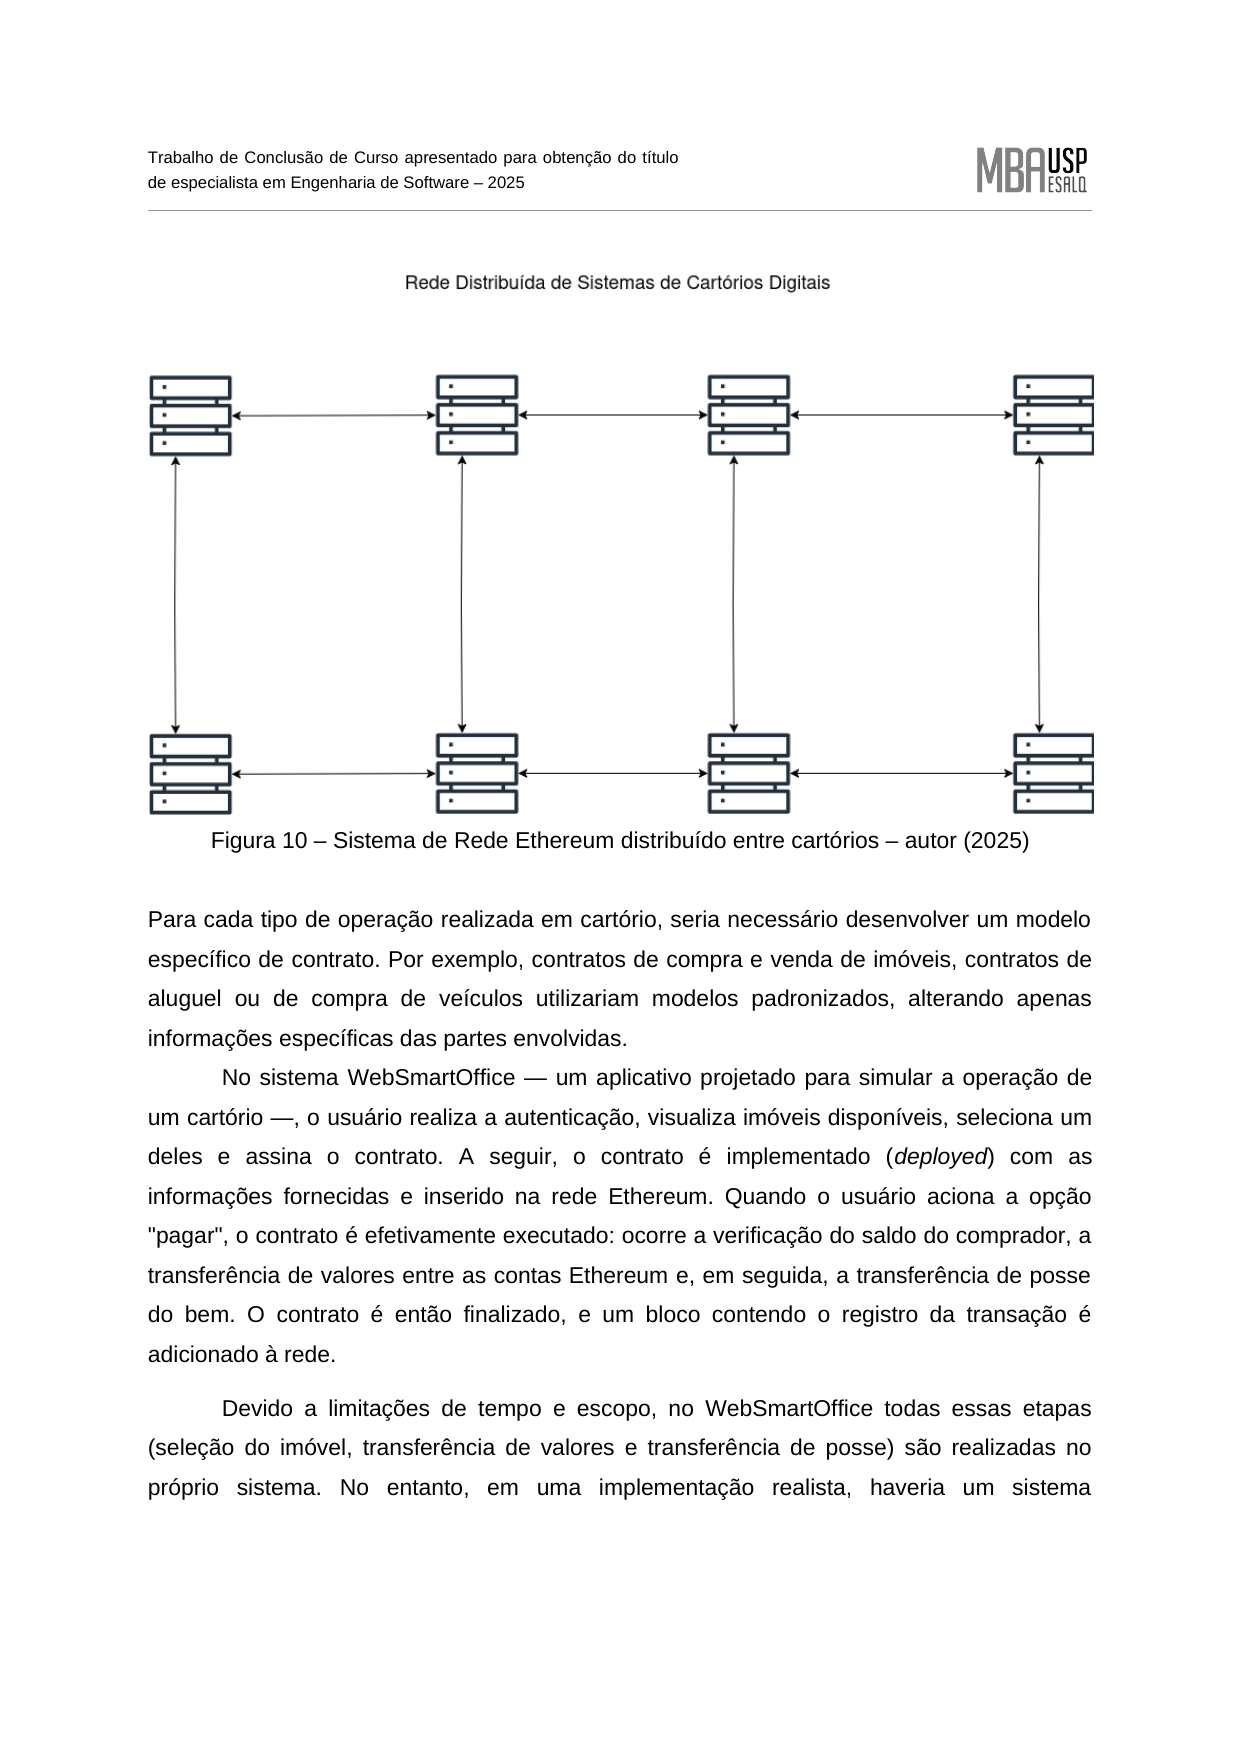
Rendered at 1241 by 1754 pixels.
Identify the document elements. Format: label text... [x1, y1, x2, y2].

picture [972, 146, 1092, 195]
list Para cada tipo de operação realizada em cartório, seria necessário desenvolver um modelo específico de contrato. Por exemplo, contratos de compra e venda de imóveis, contratos de aluguel ou de compra de veículos utilizariam modelos padronizados, alterando apenas informações específicas das partes envolvidas. [148, 906, 1092, 1051]
list Figura 10 – Sistema de Rede Ethereum distribuído entre cartórios – autor (2025) [148, 246, 1092, 854]
text Devido a limitações de tempo e escopo, no WebSmartOffice todas essas etapas (seleção do imóvel, transferência de valores e transferência de posse) são realizadas no próprio sistema. No entanto, em uma implementação realista, haveria um sistema [148, 1395, 1092, 1500]
picture [149, 268, 1094, 815]
text No sistema WebSmartOffice — um aplicativo projetado para simular a operação de um cartório —, o usuário realiza a autenticação, visualiza imóveis disponíveis, seleciona um deles e assina o contrato. A seguir, o contrato é implementado (deployed) com as informações fornecidas e inserido na rede Ethereum. Quando o usuário aciona a opção "pagar", o contrato é efetivamente executado: ocorre a verificação do saldo do comprador, a transferência de valores entre as contas Ethereum e, em seguida, a transferência de posse do bem. O contrato é então finalizado, e um bloco contendo o registro da transação é adicionado à rede. [148, 1064, 1092, 1367]
